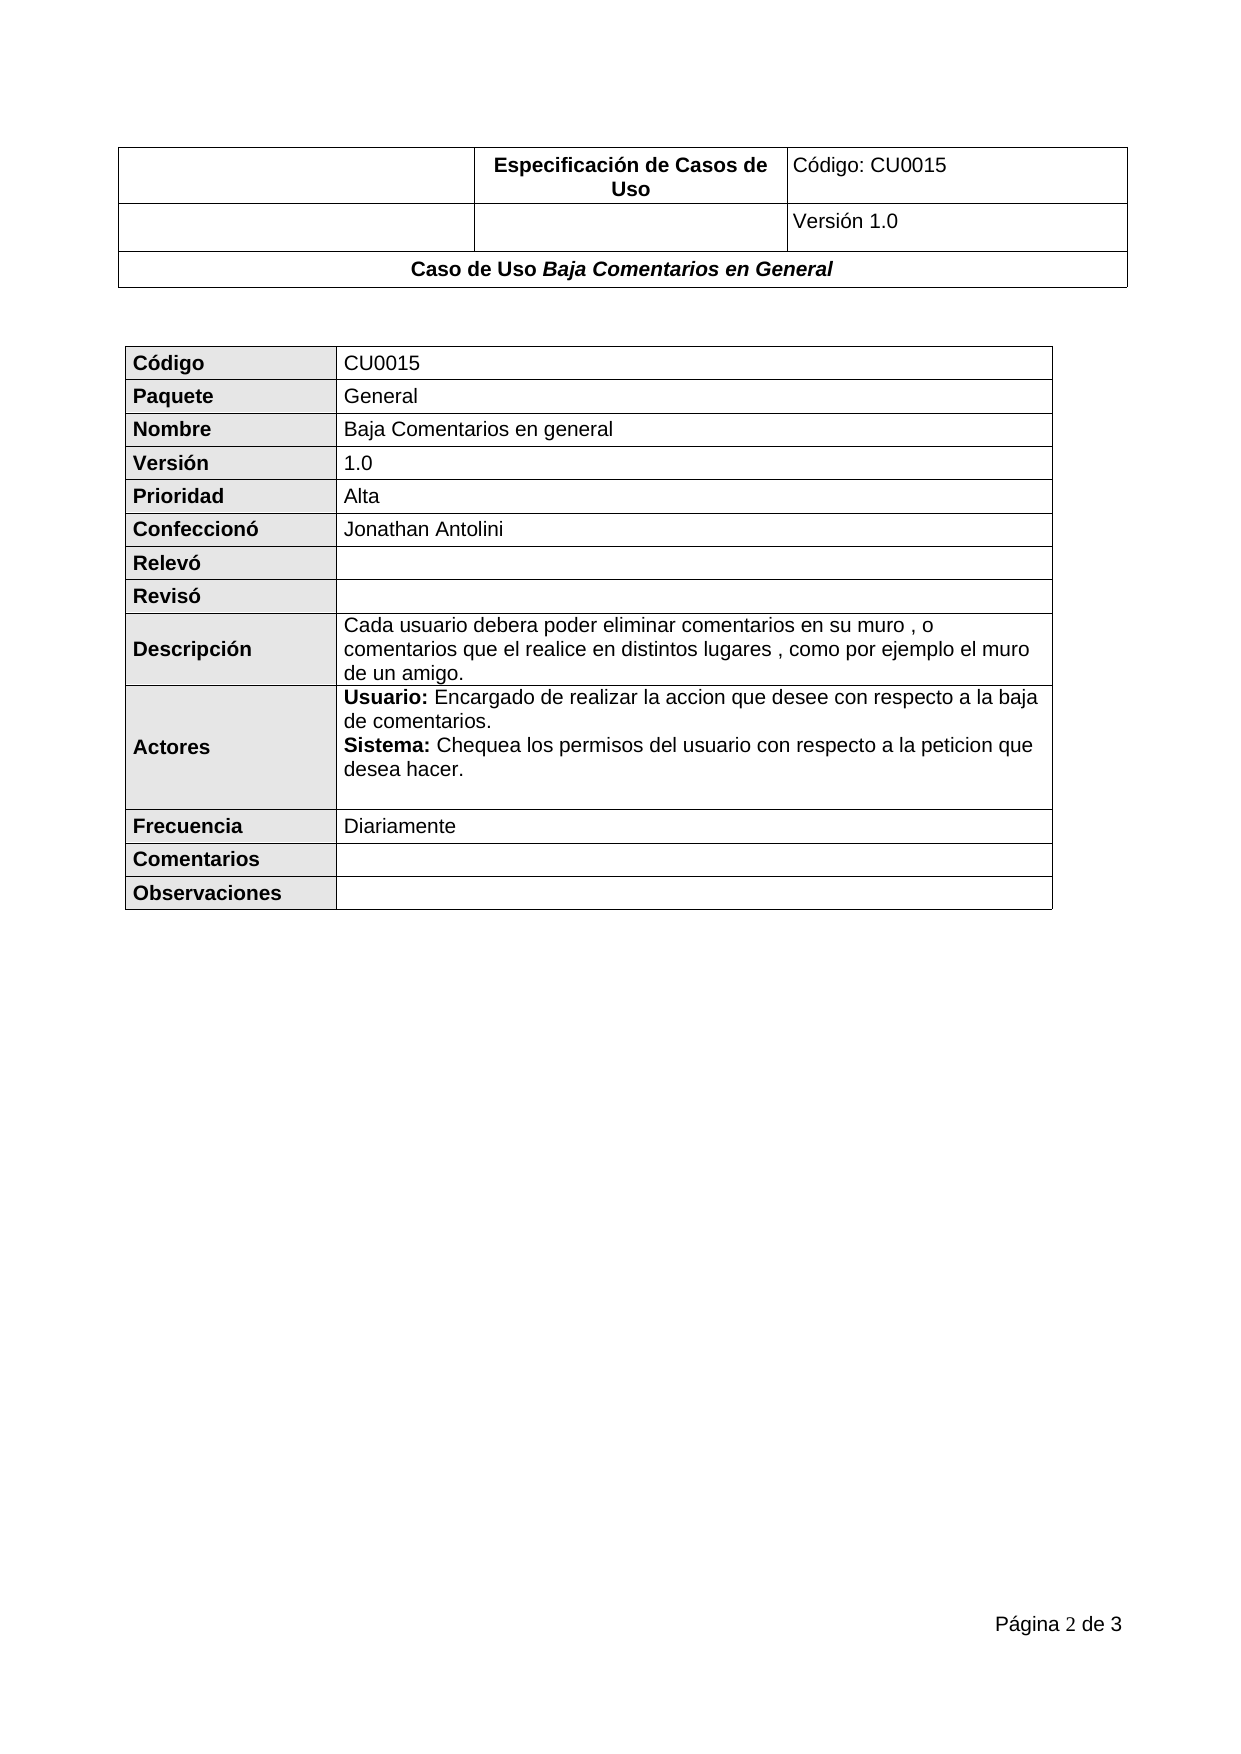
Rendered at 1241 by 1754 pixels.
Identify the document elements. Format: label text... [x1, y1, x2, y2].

table_cell Jonathan Antolini [337, 514, 1052, 546]
table_cell Nombre [126, 414, 336, 446]
table_cell Prioridad [126, 480, 336, 512]
table_cell Baja Comentarios en general [337, 414, 1052, 446]
table_cell Paquete [126, 380, 336, 412]
table_cell [337, 877, 1052, 909]
table_cell Relevó [126, 547, 336, 579]
table_cell 1.0 [337, 447, 1052, 479]
table_cell [337, 547, 1052, 579]
table_cell Revisó [126, 580, 336, 612]
table_cell Comentarios [126, 844, 336, 876]
table_cell Versión [126, 447, 336, 479]
table_cell Descripción [126, 614, 336, 684]
table_cell Actores [126, 686, 336, 809]
table_header Código [126, 347, 336, 379]
table_cell Confeccionó [126, 514, 336, 546]
table_cell Cada usuario debera poder eliminar comentarios en su muro , o comentarios que el realice en distintos lugares , como por ejemplo el muro de un amigo. [337, 614, 1052, 684]
table_cell Alta [337, 480, 1052, 512]
table_cell [337, 844, 1052, 876]
table_cell Usuario: Encargado de realizar la accion que desee con respecto a la baja de comentarios. Sistema: Chequea los permisos del usuario con respecto a la peticion que desea hacer. [337, 686, 1052, 809]
table_cell [337, 580, 1052, 612]
table_cell Diariamente [337, 810, 1052, 842]
table_cell General [337, 380, 1052, 412]
table_cell Frecuencia [126, 810, 336, 842]
table_cell Observaciones [126, 877, 336, 909]
table_header CU0015 [337, 347, 1052, 379]
